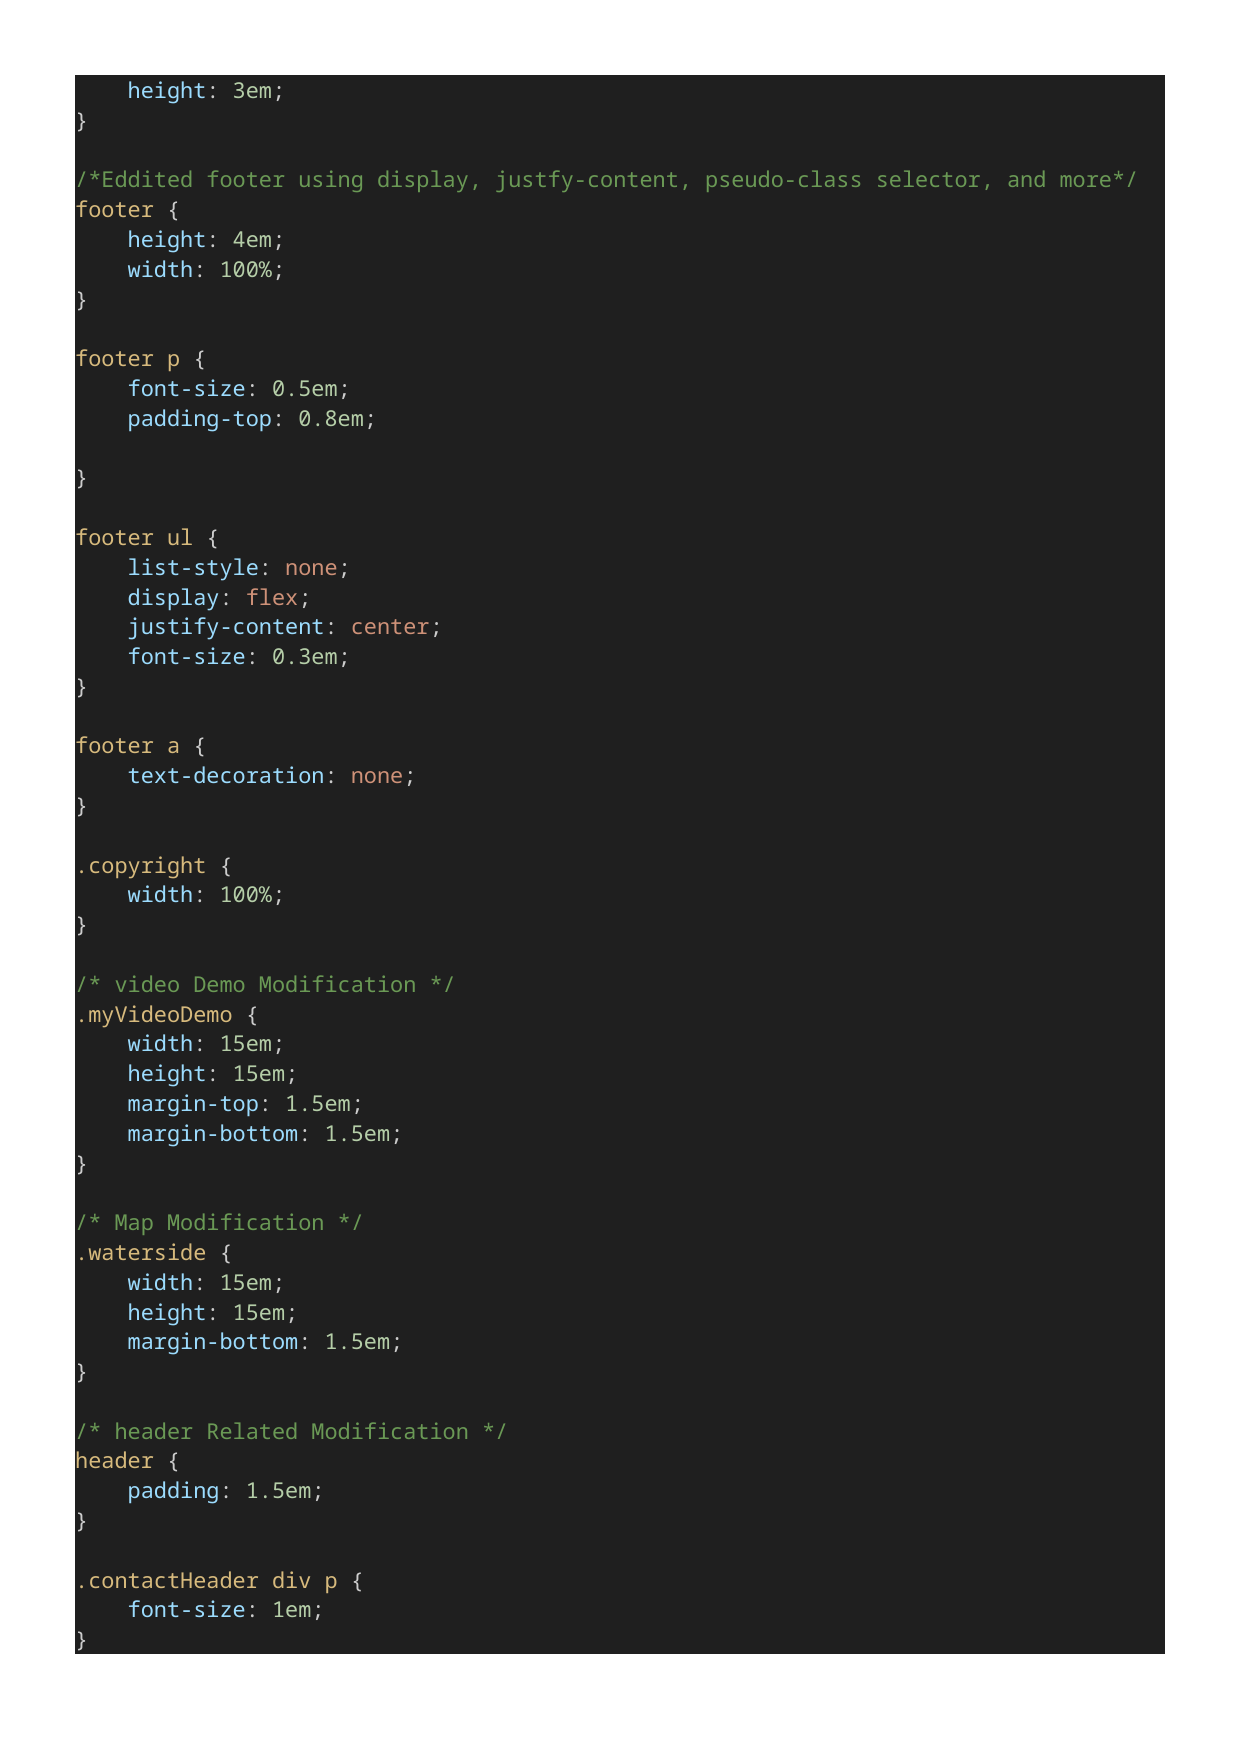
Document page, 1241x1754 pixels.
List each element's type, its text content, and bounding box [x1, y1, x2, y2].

text .waterside { [75, 1237, 1165, 1267]
text padding-top: 0.8em; [75, 403, 1165, 432]
text } [75, 909, 1165, 939]
text /* video Demo Modification */ [75, 969, 1165, 998]
text footer ul { [75, 522, 1165, 552]
text header { [75, 1445, 1165, 1475]
text font-size: 0.5em; [75, 373, 1165, 403]
text footer a { [75, 730, 1165, 760]
text .copyright { [75, 849, 1165, 879]
text } [75, 1624, 1165, 1654]
text list-style: none; [75, 552, 1165, 581]
text display: flex; [75, 581, 1165, 611]
text .myVideoDemo { [75, 998, 1165, 1028]
text /*Eddited footer using display, justfy-content, pseudo-class selector, and more*/ [75, 164, 1165, 194]
text width: 100%; [75, 879, 1165, 909]
text justify-content: center; [75, 611, 1165, 641]
text height: 3em; [75, 75, 1165, 105]
text footer p { [75, 343, 1165, 373]
text /* Map Modification */ [75, 1207, 1165, 1237]
text text-decoration: none; [75, 760, 1165, 790]
text } [75, 790, 1165, 820]
text } [75, 462, 1165, 492]
text margin-top: 1.5em; [75, 1088, 1165, 1118]
text margin-bottom: 1.5em; [75, 1118, 1165, 1147]
text width: 15em; [75, 1028, 1165, 1058]
text width: 100%; [75, 254, 1165, 283]
text } [75, 671, 1165, 701]
text } [75, 105, 1165, 134]
text padding: 1.5em; [75, 1475, 1165, 1505]
text font-size: 1em; [75, 1594, 1165, 1624]
text width: 15em; [75, 1267, 1165, 1296]
text .contactHeader div p { [75, 1564, 1165, 1594]
text footer { [75, 194, 1165, 224]
text height: 15em; [75, 1296, 1165, 1326]
text font-size: 0.3em; [75, 641, 1165, 671]
text margin-bottom: 1.5em; [75, 1326, 1165, 1356]
text } [75, 1147, 1165, 1177]
text height: 4em; [75, 224, 1165, 254]
text } [75, 283, 1165, 313]
text /* header Related Modification */ [75, 1416, 1165, 1445]
text } [75, 1356, 1165, 1386]
text } [75, 1505, 1165, 1535]
text height: 15em; [75, 1058, 1165, 1088]
